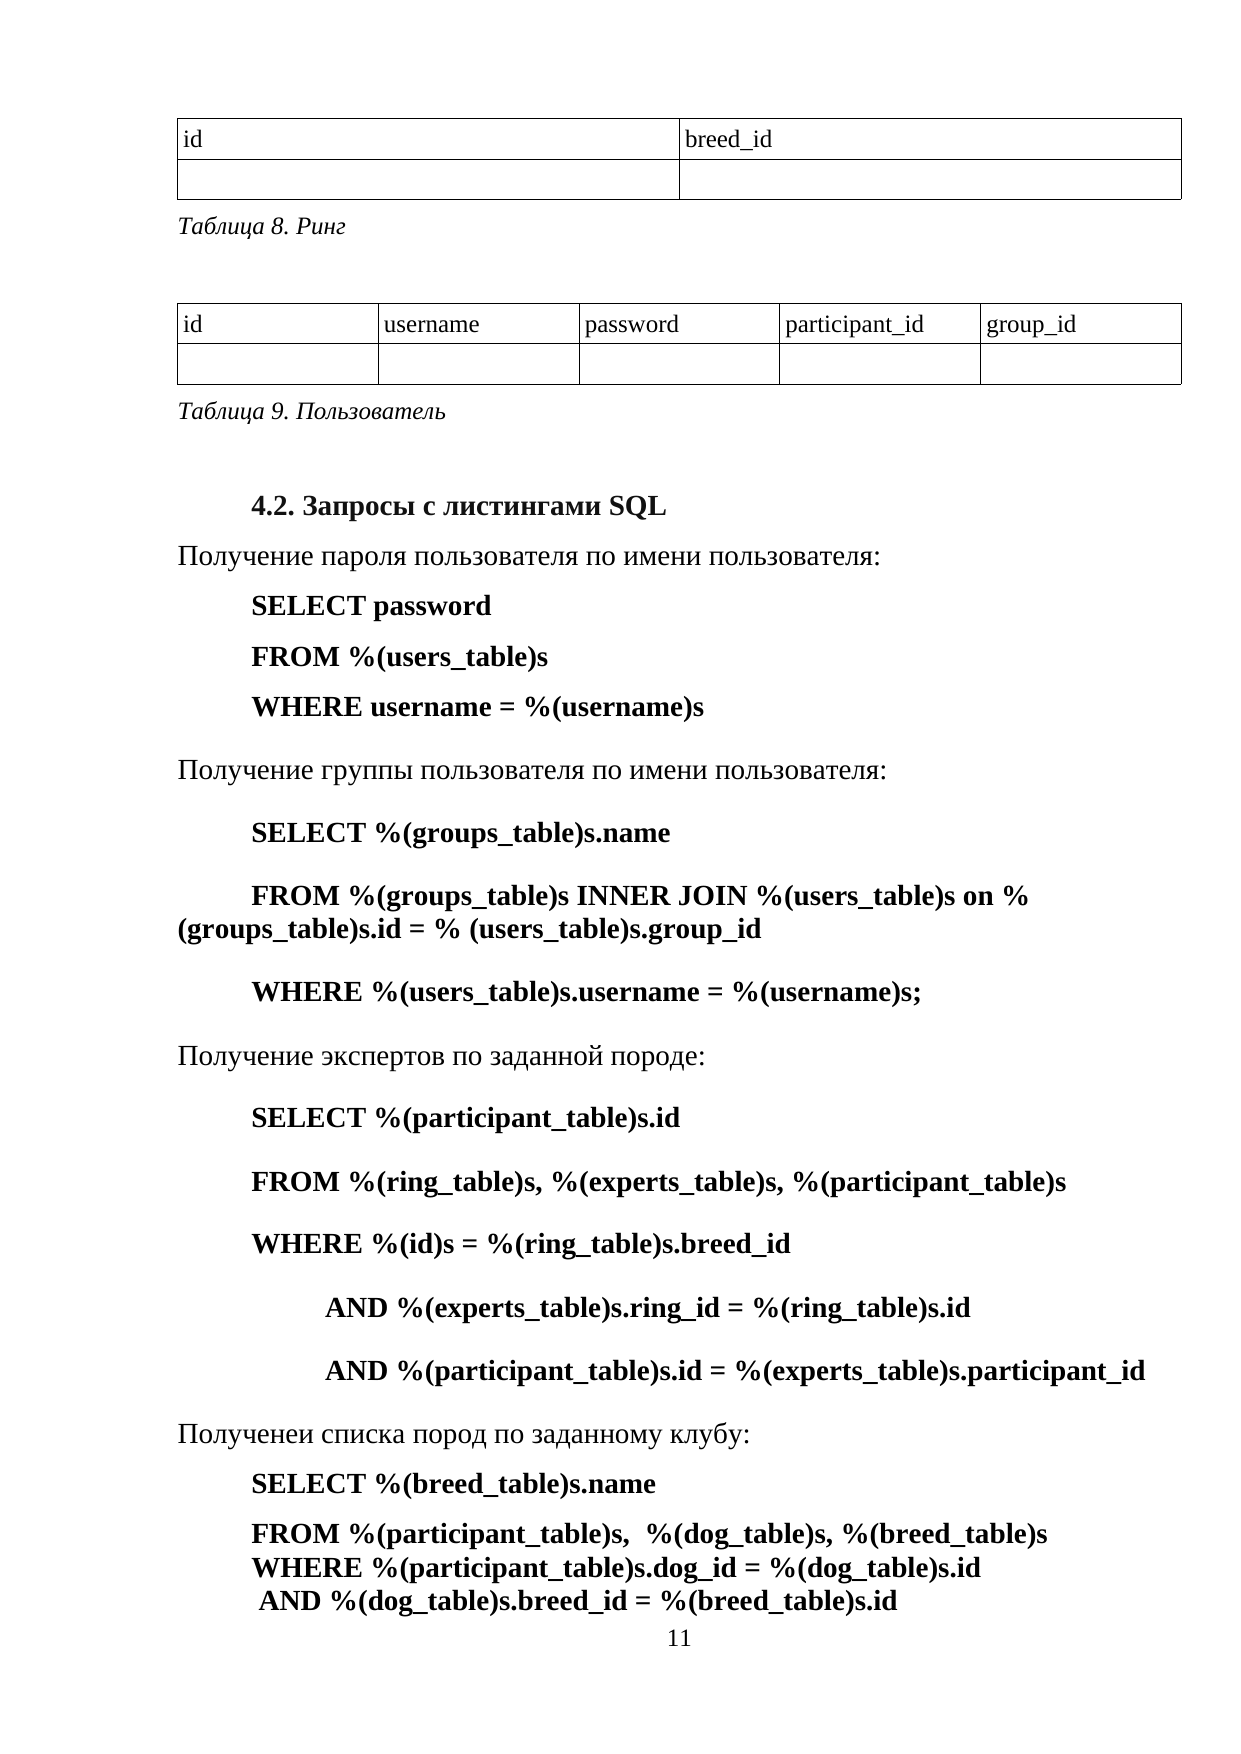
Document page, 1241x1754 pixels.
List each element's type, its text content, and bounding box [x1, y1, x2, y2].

table_cell [580, 344, 779, 383]
table_cell [680, 160, 1181, 199]
table_header participant_id [780, 304, 980, 343]
text FROM %(participant_table)s, %(dog_table)s, %(breed_table)s [177, 1516, 1181, 1550]
text Полученеи списка пород по заданному клубу: [177, 1416, 1181, 1449]
text FROM %(ring_table)s, %(experts_table)s, %(participant_table)s [177, 1164, 1181, 1197]
table_header password [580, 304, 779, 343]
text AND %(experts_table)s.ring_id = %(ring_table)s.id [177, 1290, 1181, 1323]
text FROM %(users_table)s [177, 639, 1181, 672]
text WHERE username = %(username)s [177, 689, 1181, 722]
table_header id [178, 119, 679, 158]
text AND %(participant_table)s.id = %(experts_table)s.participant_id [177, 1353, 1181, 1386]
text Получение экспертов по заданной породе: [177, 1038, 1181, 1071]
text WHERE %(users_table)s.username = %(username)s; [177, 974, 1181, 1008]
table_header id [178, 304, 378, 343]
text FROM %(groups_table)s INNER JOIN %(users_table)s on %(groups_table)s.id = % (users_table)s.group_id [177, 878, 1181, 945]
text SELECT %(groups_table)s.name [177, 815, 1181, 848]
table_cell [178, 160, 679, 199]
text AND %(dog_table)s.breed_id = %(breed_table)s.id [177, 1583, 1181, 1617]
text SELECT %(participant_table)s.id [177, 1101, 1181, 1134]
text WHERE %(participant_table)s.dog_id = %(dog_table)s.id [177, 1550, 1181, 1583]
table_header group_id [981, 304, 1181, 343]
table_cell [379, 344, 579, 383]
table_cell [981, 344, 1181, 383]
text WHERE %(id)s = %(ring_table)s.breed_id [177, 1227, 1181, 1260]
text 4.2. Запросы с листингами SQL [177, 488, 1181, 521]
table_cell [178, 344, 378, 383]
text Таблица 8. Ринг [177, 211, 1181, 240]
text Таблица 9. Пользователь [177, 396, 1181, 425]
text SELECT %(breed_table)s.name [177, 1466, 1181, 1499]
table_header breed_id [680, 119, 1181, 158]
text Получение пароля пользователя по имени пользователя: [177, 538, 1181, 572]
text SELECT password [177, 588, 1181, 622]
table_cell [780, 344, 980, 383]
table_header username [379, 304, 579, 343]
text Получение группы пользователя по имени пользователя: [177, 752, 1181, 786]
